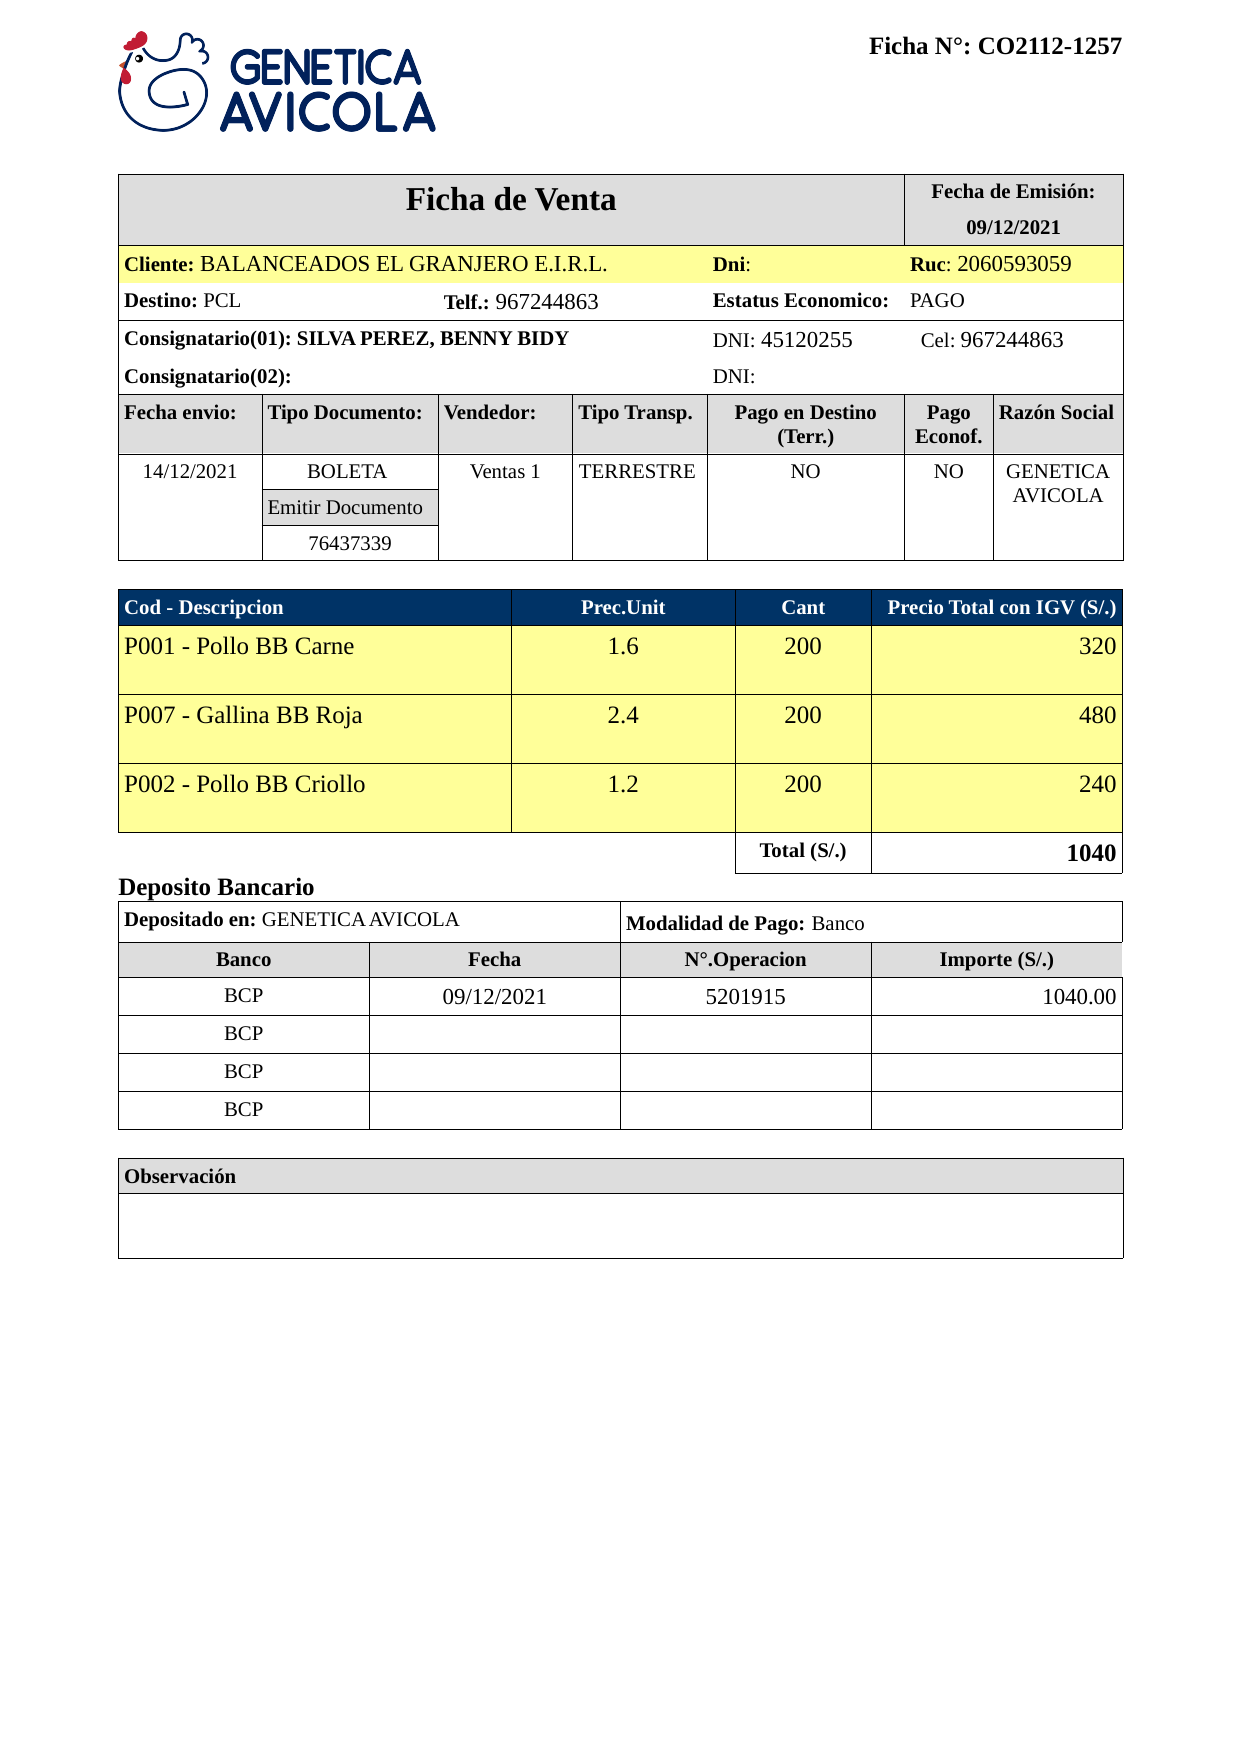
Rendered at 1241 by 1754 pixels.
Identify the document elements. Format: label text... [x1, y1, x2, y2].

table_cell [872, 1054, 1122, 1091]
table_cell BCP [119, 1054, 369, 1091]
table_cell N°.Operacion [621, 943, 871, 977]
table_cell [511, 833, 735, 872]
table_cell Consignatario(02): [119, 358, 707, 394]
table_cell Total (S/.) [736, 833, 871, 872]
table_cell PAGO [904, 283, 1123, 320]
table_cell NO [905, 455, 993, 560]
table_cell [621, 1016, 871, 1053]
table_cell Fecha [370, 943, 620, 977]
table_cell 2.4 [512, 695, 735, 763]
table_cell Razón Social [994, 395, 1123, 453]
table_cell 09/12/2021 [905, 209, 1123, 245]
table_cell 320 [872, 626, 1122, 694]
table_cell 76437339 [263, 526, 438, 560]
table_cell BOLETA [263, 455, 438, 489]
table_cell 200 [736, 764, 871, 832]
table_header Prec.Unit [512, 590, 735, 625]
table_cell 200 [736, 626, 871, 694]
table_cell 240 [872, 764, 1122, 832]
table_cell Consignatario(01): SILVA PEREZ, BENNY BIDY [119, 321, 707, 358]
table_cell [872, 1092, 1122, 1129]
table_cell Emitir Documento [263, 490, 438, 525]
table_cell Destino: PCL [119, 283, 438, 320]
table_cell BCP [119, 1016, 369, 1053]
table_header Ficha de Venta [119, 175, 904, 245]
table_cell Dni: [707, 246, 904, 283]
table_cell [621, 1054, 871, 1091]
table_header Fecha de Emisión: [905, 175, 1123, 209]
table_cell BCP [119, 1092, 369, 1129]
picture [118, 31, 436, 132]
table_cell DNI: [707, 358, 1123, 394]
table_header Cod - Descripcion [119, 590, 511, 625]
table_cell [872, 1016, 1122, 1053]
table_cell [370, 1016, 620, 1053]
table_header Precio Total con IGV (S/.) [872, 590, 1122, 625]
table_cell Fecha envio: [119, 395, 262, 453]
table_cell Banco [119, 943, 369, 977]
table_cell [621, 1092, 871, 1129]
table_cell [370, 1092, 620, 1129]
table_cell Vendedor: [439, 395, 572, 453]
table_cell Estatus Economico: [707, 283, 904, 320]
table_cell Cliente: BALANCEADOS EL GRANJERO E.I.R.L. [119, 246, 707, 283]
table_cell Ruc: 2060593059 [904, 246, 1123, 283]
table_cell 480 [872, 695, 1122, 763]
table_cell GENETICA AVICOLA [994, 455, 1123, 560]
table_cell P007 - Gallina BB Roja [119, 695, 511, 763]
table_cell Ventas 1 [439, 455, 572, 560]
table_cell TERRESTRE [573, 455, 707, 560]
table_cell [118, 833, 511, 872]
table_cell Telf.: 967244863 [438, 283, 707, 320]
table_header Cant [736, 590, 871, 625]
table_cell Tipo Transp. [573, 395, 707, 453]
table_cell P001 - Pollo BB Carne [119, 626, 511, 694]
table_cell [370, 1054, 620, 1091]
table_cell 1.6 [512, 626, 735, 694]
table_cell 1040.00 [872, 978, 1122, 1015]
table_cell DNI: 45120255 [707, 321, 915, 358]
table_cell BCP [119, 978, 369, 1015]
table_cell 09/12/2021 [370, 978, 620, 1015]
table_cell P002 - Pollo BB Criollo [119, 764, 511, 832]
table_cell Pago Econof. [905, 395, 993, 453]
table_cell [119, 1194, 1123, 1258]
table_cell Importe (S/.) [872, 943, 1122, 977]
table_header Observación [119, 1159, 1123, 1193]
table_cell 5201915 [621, 978, 871, 1015]
table_cell Pago en Destino (Terr.) [708, 395, 904, 453]
table_cell 1.2 [512, 764, 735, 832]
table_cell NO [708, 455, 904, 560]
table_cell 200 [736, 695, 871, 763]
table_cell 1040 [872, 833, 1122, 872]
table_cell Tipo Documento: [263, 395, 438, 453]
table_cell Cel: 967244863 [915, 321, 1123, 358]
table_header Modalidad de Pago: Banco [621, 902, 1122, 942]
table_cell 14/12/2021 [119, 455, 262, 560]
text Deposito Bancario [118, 872, 1122, 901]
table_header Depositado en: GENETICA AVICOLA [119, 902, 620, 942]
